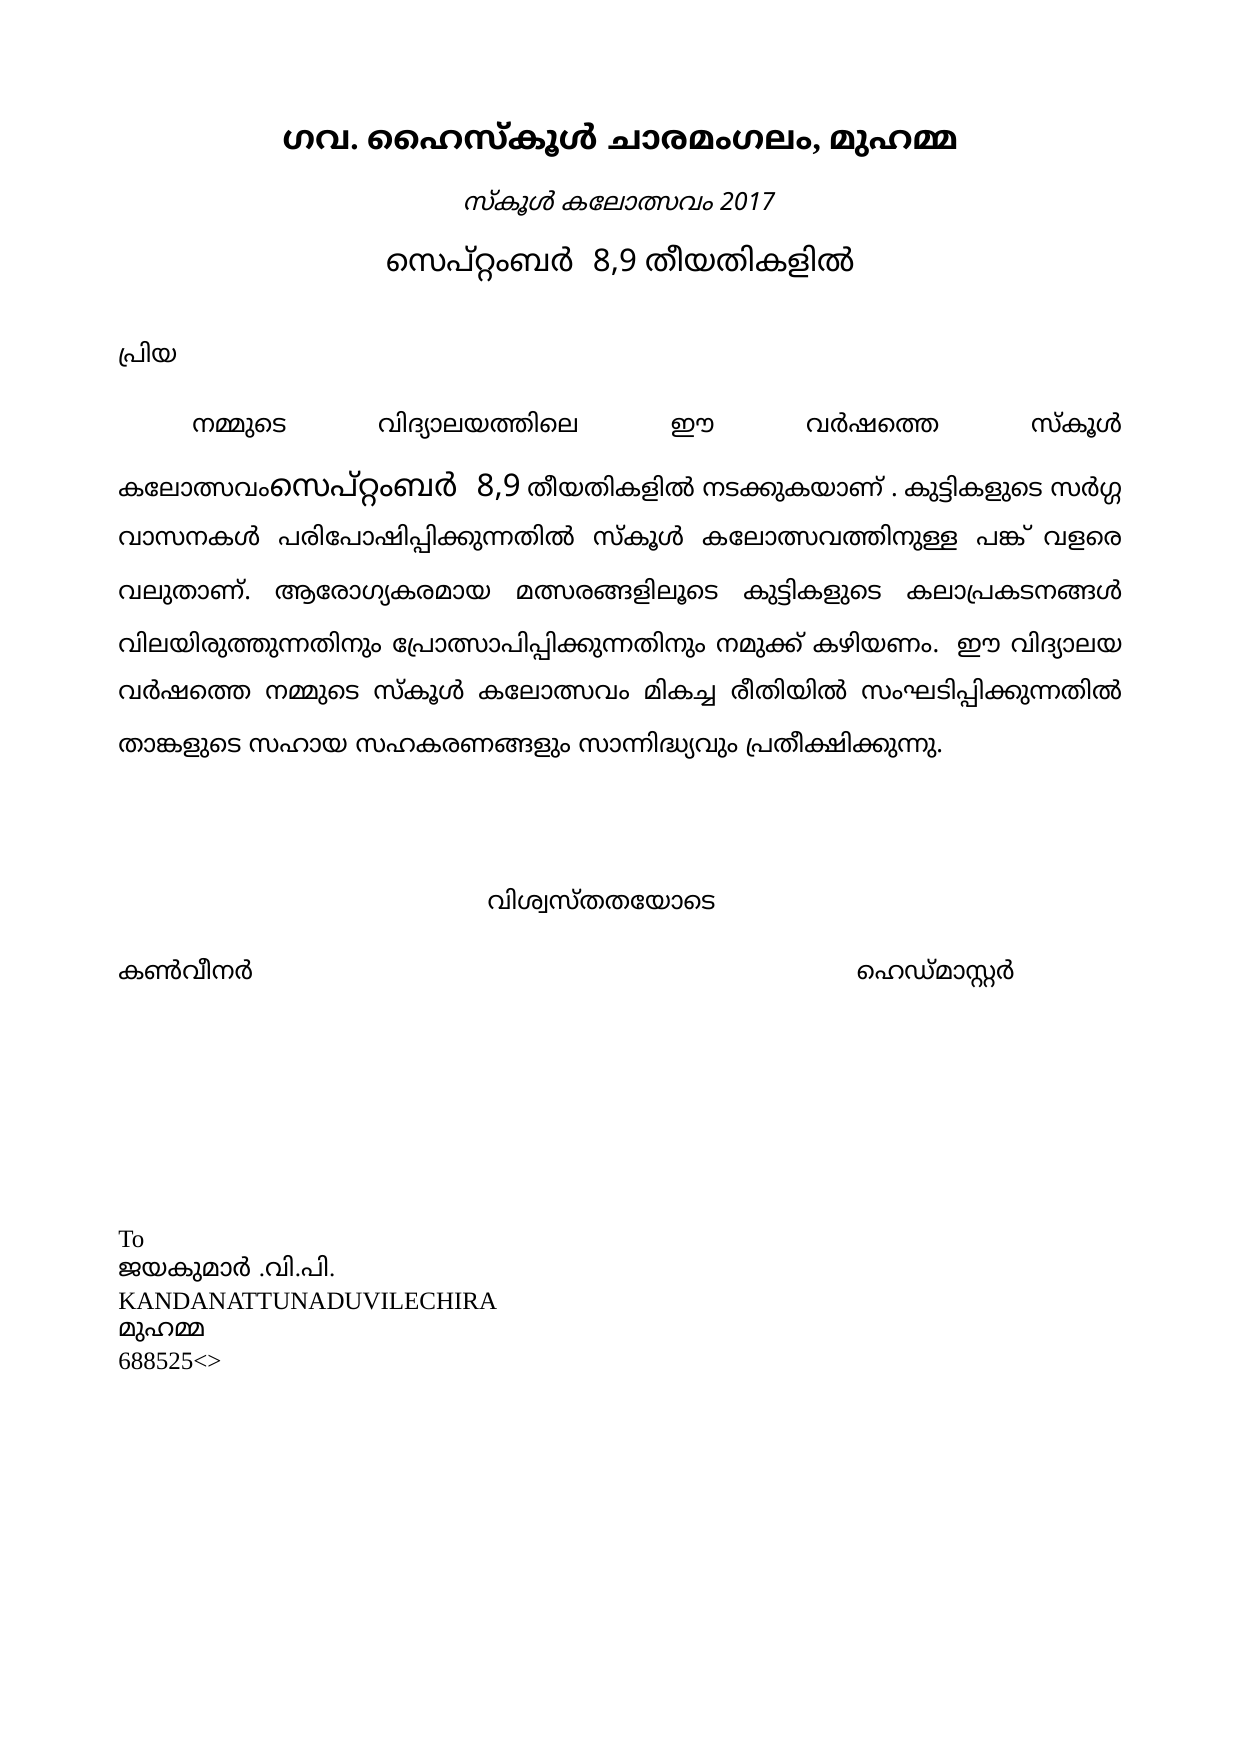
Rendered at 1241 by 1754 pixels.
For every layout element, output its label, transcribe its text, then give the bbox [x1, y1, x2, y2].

text To [118, 1224, 1122, 1253]
text മുഹമ്മ [118, 1315, 1122, 1346]
text സ്കൂള്‍ കലോത്സവം 2017 [118, 184, 1122, 220]
text പ്രിയ [118, 341, 1122, 372]
text നമ്മുടെ വിദ്യാലയത്തിലെ ഈ വര്‍ഷത്തെ സ്കൂള്‍ കലോത്സവംസെപ്റ്റംബര്‍ 8,9 തീയതികളില്‍ നടക്കുകയാണ് . കുട്ടികളുടെ സര്‍ഗ്ഗ വാസനകള്‍ പരിപോഷിപ്പിക്കുന്നതില്‍ സ്കൂള്‍ കലോത്സവത്തിനുള്ള പങ്ക് വളരെ വലുതാണ്. ആരോഗ്യകരമായ മത്സരങ്ങളിലൂടെ കുട്ടികളുടെ കലാപ്രകടനങ്ങള്‍ വിലയിരുത്തുന്നതിനും പ്രോത്സാപിപ്പിക്കുന്നതിനും നമുക്ക് കഴിയണം. ഈ വിദ്യാലയ വര്‍ഷത്തെ നമ്മുടെ സ്കൂള്‍ കലോത്സവം മികച്ച രീതിയില്‍ സംഘടിപ്പിക്കുന്നതില്‍ താങ്കളുടെ സഹായ സഹകരണങ്ങളും സാന്നിദ്ധ്യവും പ്രതീക്ഷിക്കുന്നു. [118, 406, 1122, 762]
text ഗവ. ഹൈസ്കൂള്‍ ചാരമംഗലം, മുഹമ്മ [118, 118, 1122, 162]
text കണ്‍വീനര്‍ ഹെഡ്‌മാസ്റ്റര്‍ [118, 953, 1122, 989]
text വിശ്വസ്തതയോടെ [118, 882, 1122, 919]
text ജയകുമാര്‍ .വി.പി. [118, 1253, 1122, 1286]
text 688525<> [118, 1346, 1122, 1375]
text ‌‌ [118, 814, 1122, 848]
text KANDANATTUNADUVILECHIRA [118, 1286, 1122, 1315]
text സെപ്റ്റംബര്‍ 8,9 തീയതികളില്‍ [118, 238, 1122, 284]
